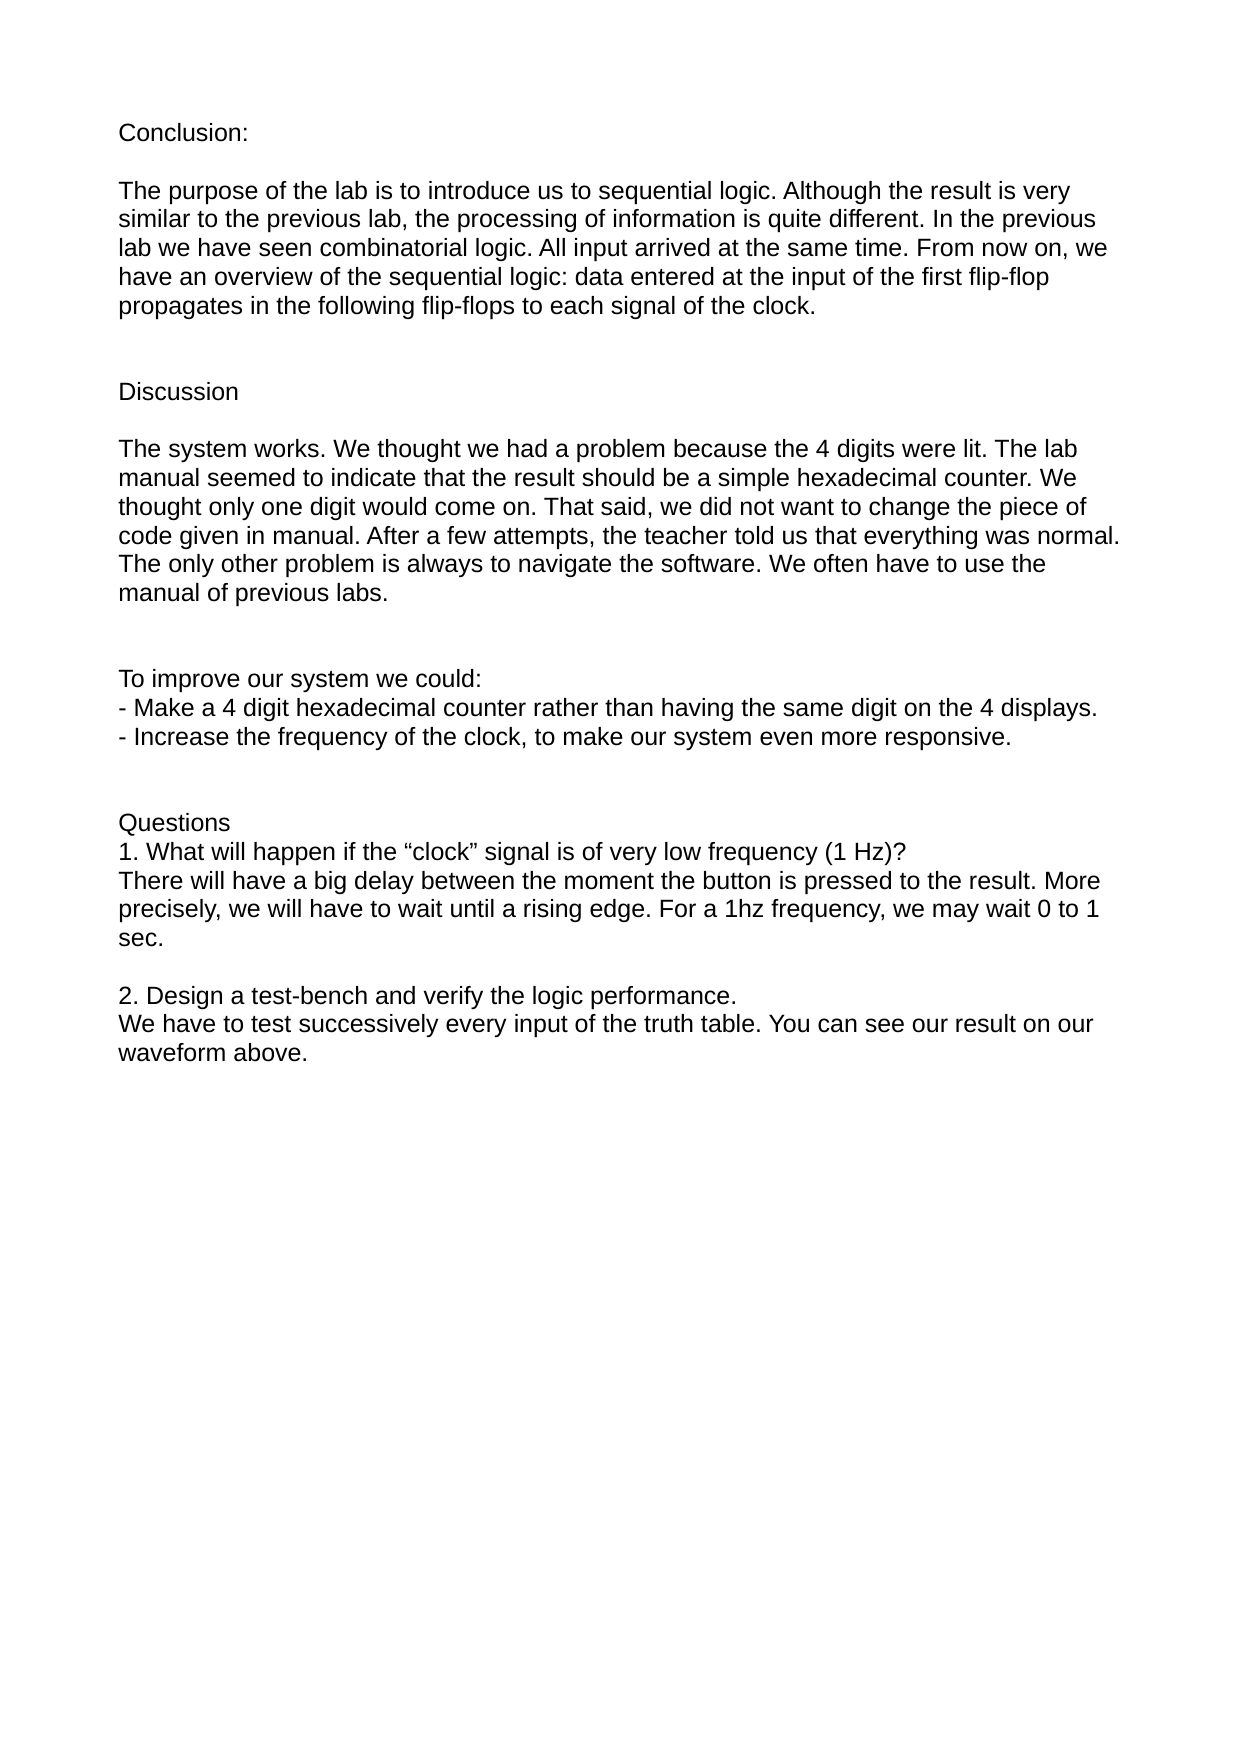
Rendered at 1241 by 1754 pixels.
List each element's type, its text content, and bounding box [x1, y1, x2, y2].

text 1. What will happen if the “clock” signal is of very low frequency (1 Hz)? [118, 837, 1122, 866]
text To improve our system we could: - Make a 4 digit hexadecimal counter rather than having the same digit on the 4 displays. - Increase the frequency of the clock, to make our system even more responsive. [118, 664, 1122, 751]
text The system works. We thought we had a problem because the 4 digits were lit. The lab manual seemed to indicate that the result should be a simple hexadecimal counter. We thought only one digit would come on. That said, we did not want to change the piece of code given in manual. After a few attempts, the teacher told us that everything was normal. The only other problem is always to navigate the software. We often have to use the manual of previous labs. [118, 434, 1122, 607]
text Questions [118, 808, 1122, 837]
text There will have a big delay between the moment the button is pressed to the result. More precisely, we will have to wait until a rising edge. For a 1hz frequency, we may wait 0 to 1 sec. [118, 866, 1122, 952]
text Discussion [118, 377, 1122, 406]
text The purpose of the lab is to introduce us to sequential logic. Although the result is very similar to the previous lab, the processing of information is quite different. In the previous lab we have seen combinatorial logic. All input arrived at the same time. From now on, we have an overview of the sequential logic: data entered at the input of the first flip-flop propagates in the following flip-flops to each signal of the clock. [118, 176, 1122, 319]
text We have to test successively every input of the truth table. You can see our result on our waveform above. [118, 1009, 1122, 1067]
text 2. Design a test-bench and verify the logic performance. [118, 981, 1122, 1009]
text Conclusion: [118, 118, 1122, 147]
